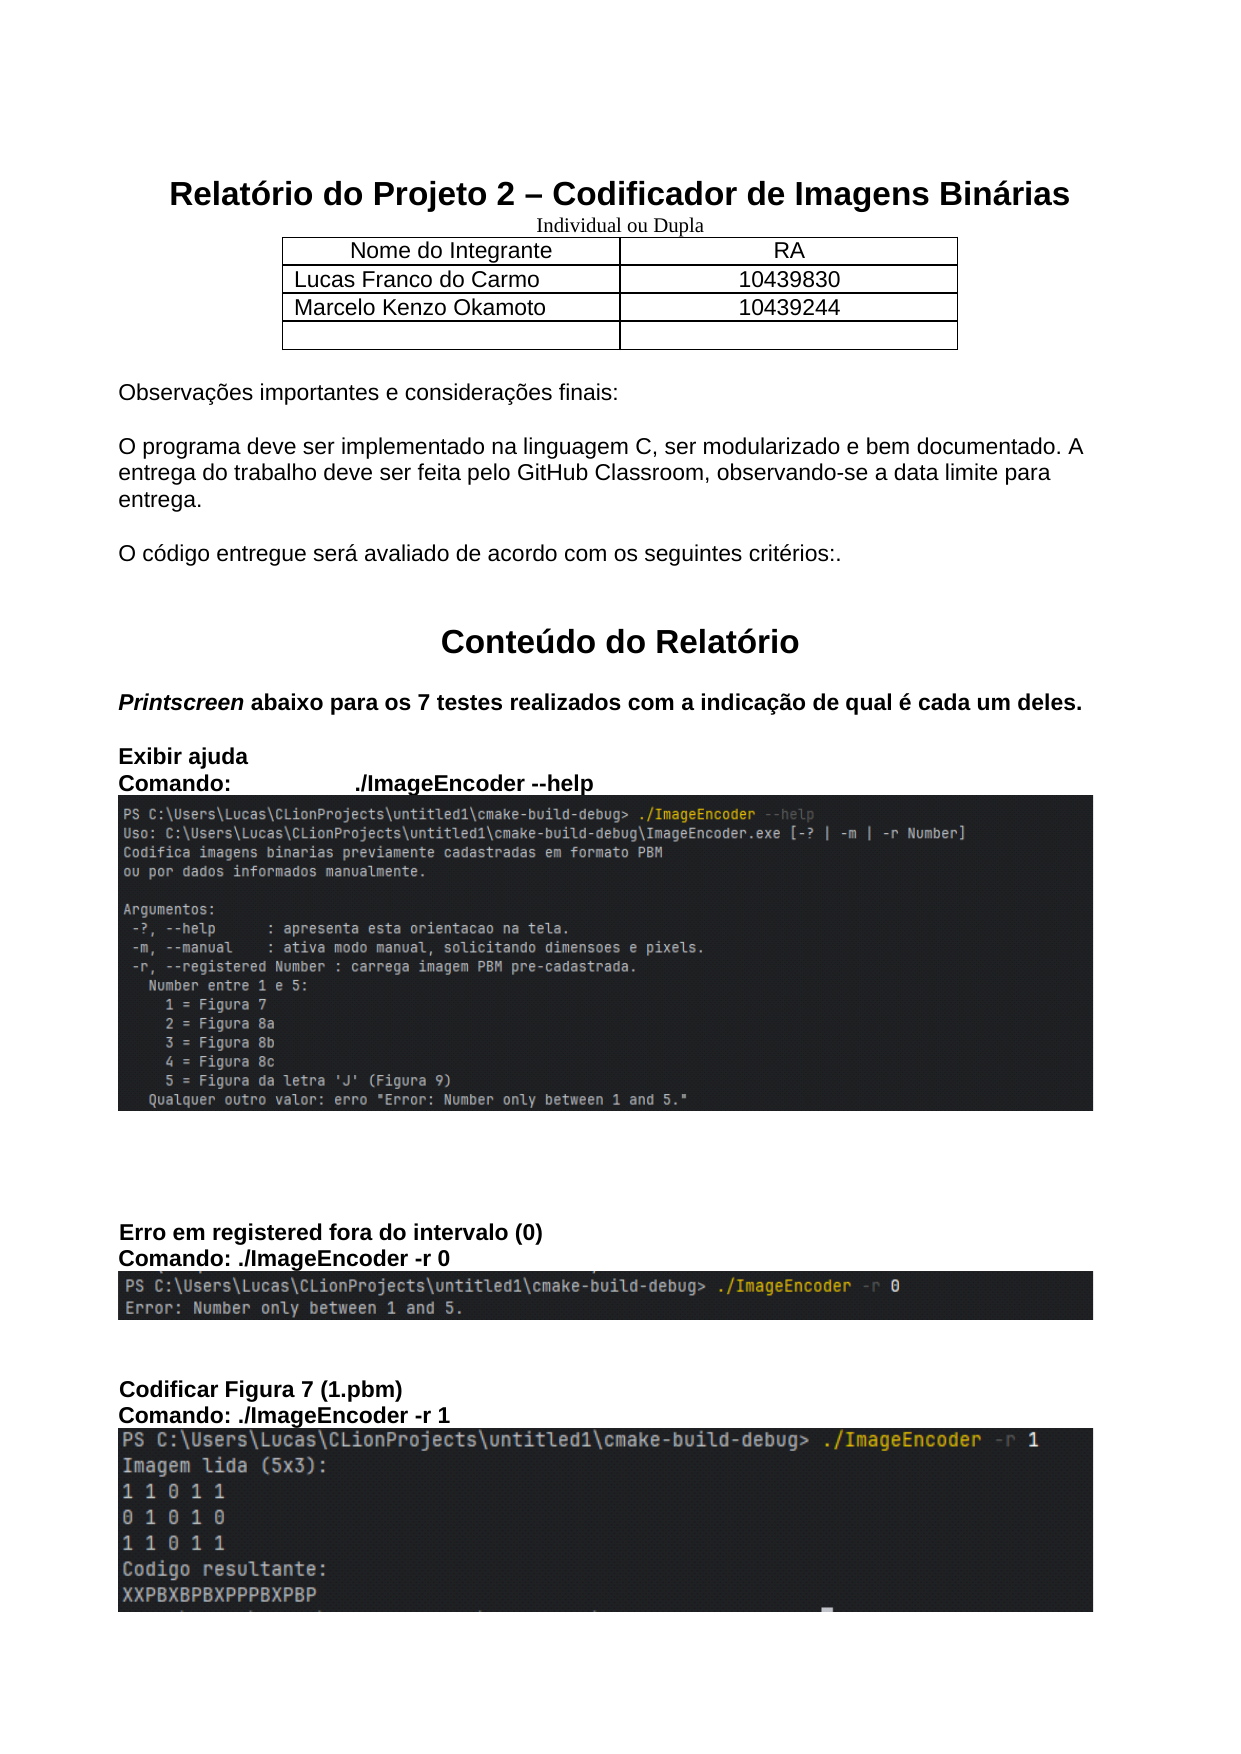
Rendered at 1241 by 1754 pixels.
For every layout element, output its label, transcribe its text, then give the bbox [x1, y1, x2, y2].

text O programa deve ser implementado na linguagem C, ser modularizado e bem documentado. A entrega do trabalho deve ser feita pelo GitHub Classroom, observando-se a data limite para entrega. [118, 433, 1122, 512]
text Comando: ./ImageEncoder -r 1 [118, 1402, 1122, 1429]
table_cell Erro em registered fora do intervalo (0) [118, 1219, 552, 1245]
text Conteúdo do Relatório [118, 622, 1122, 661]
table_cell Codificar Figura 7 (1.pbm) [118, 1376, 411, 1402]
text Individual ou Dupla [118, 213, 1122, 237]
text Relatório do Projeto 2 – Codificador de Imagens Binárias [118, 174, 1122, 213]
text Comando: ./ImageEncoder --help [118, 769, 1122, 796]
text O código entregue será avaliado de acordo com os seguintes critérios:. [118, 540, 1122, 566]
table_cell Marcelo Kenzo Okamoto [283, 294, 619, 320]
table_header RA [621, 238, 957, 264]
table_header Nome do Integrante [283, 238, 619, 264]
table_header [118, 1191, 141, 1219]
table_cell 10439244 [621, 294, 957, 320]
table_header [118, 1111, 141, 1139]
table_header [118, 1348, 141, 1376]
text Printscreen abaixo para os 7 testes realizados com a indicação de qual é cada um deles. [118, 689, 1122, 715]
table_cell Lucas Franco do Carmo [283, 266, 619, 292]
text Comando: ./ImageEncoder -r 0 [118, 1245, 1122, 1272]
text Exibir ajuda [118, 743, 1122, 769]
table_cell [621, 322, 957, 349]
text Observações importantes e considerações finais: [118, 378, 1122, 405]
table_cell [283, 322, 619, 349]
table_cell 10439830 [621, 266, 957, 292]
